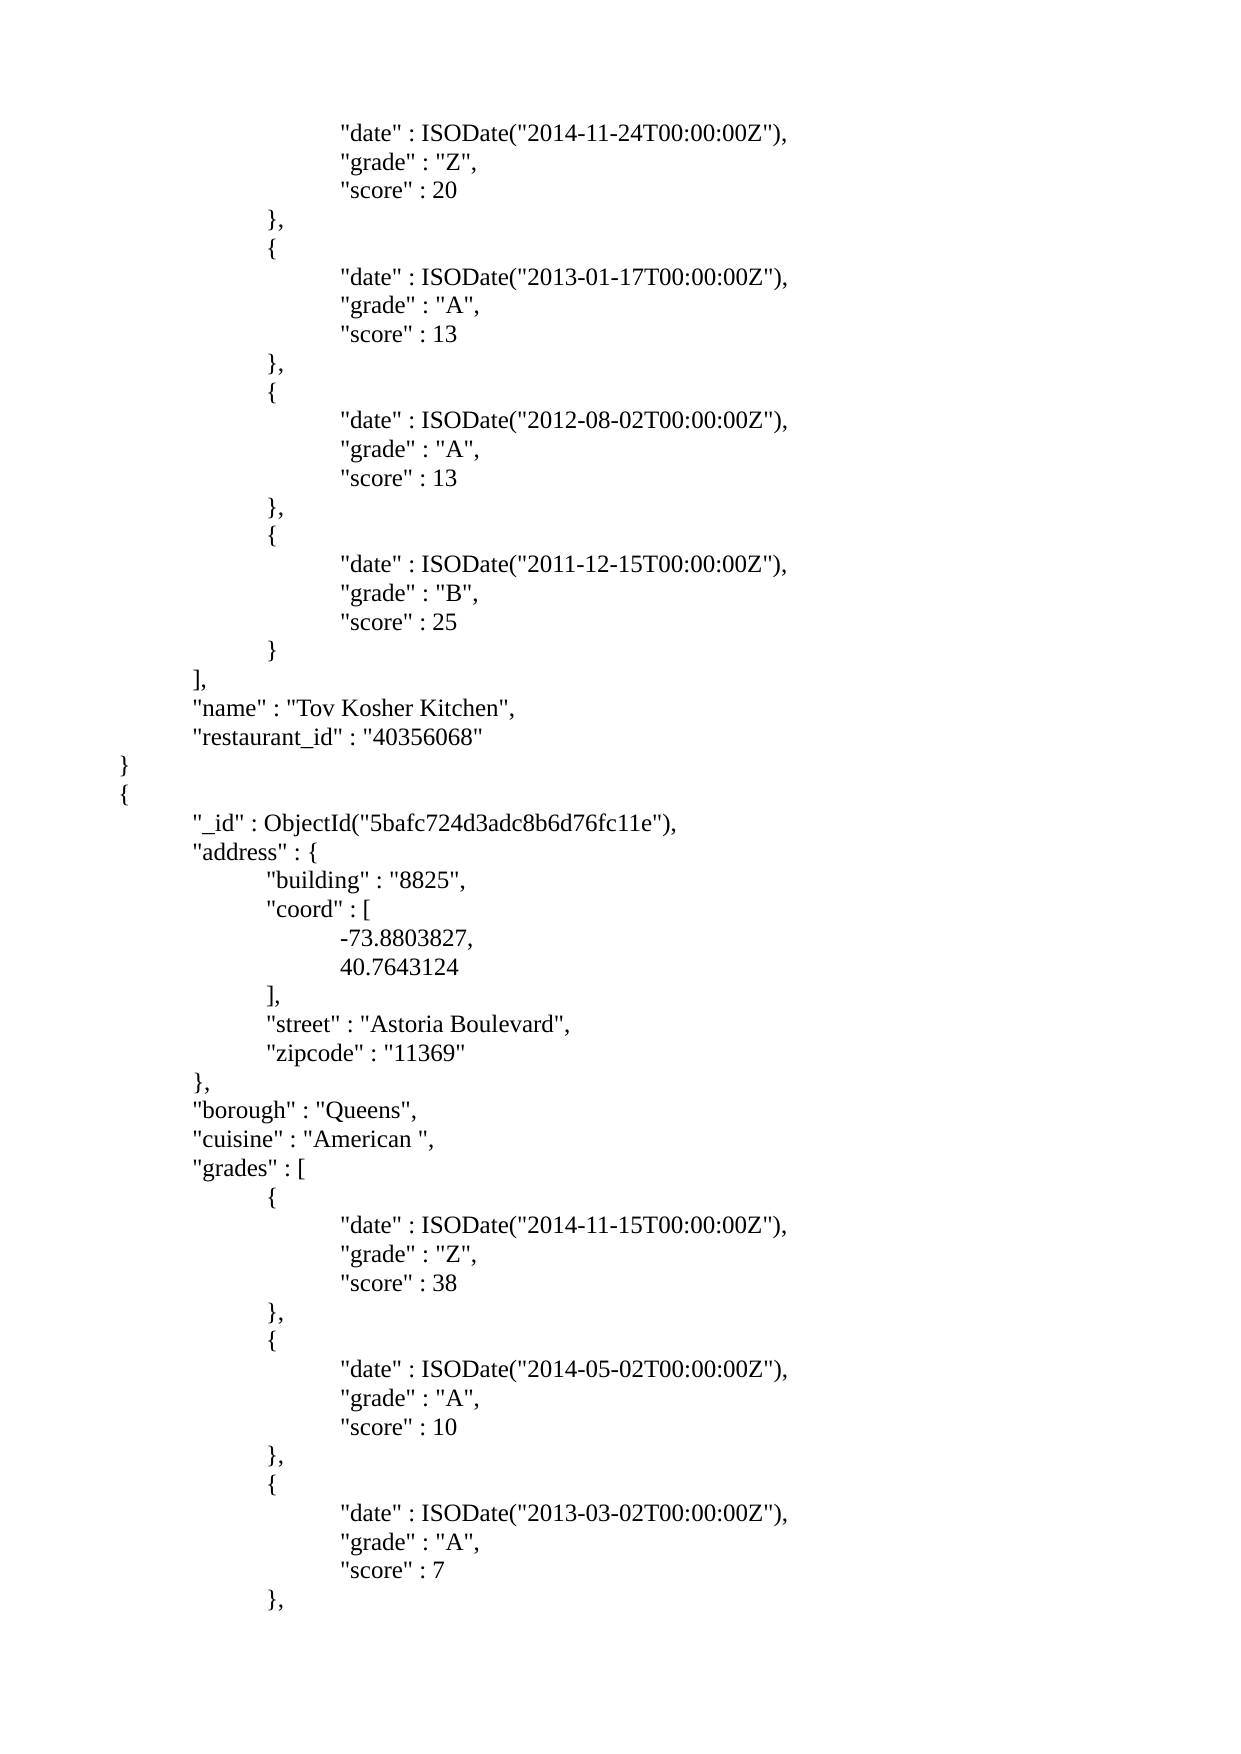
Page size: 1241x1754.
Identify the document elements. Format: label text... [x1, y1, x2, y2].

text { [118, 779, 1122, 808]
text "date" : ISODate("2014-05-02T00:00:00Z"), [118, 1354, 1122, 1383]
text }, [118, 1441, 1122, 1469]
text "grade" : "B", [118, 578, 1122, 607]
text }, [118, 1297, 1122, 1326]
text { [118, 233, 1122, 262]
text "grade" : "Z", [118, 147, 1122, 176]
text "borough" : "Queens", [118, 1096, 1122, 1124]
text }, [118, 1584, 1122, 1613]
text "building" : "8825", [118, 866, 1122, 894]
text "date" : ISODate("2014-11-15T00:00:00Z"), [118, 1211, 1122, 1239]
text "score" : 25 [118, 607, 1122, 636]
text "score" : 7 [118, 1556, 1122, 1584]
text }, [118, 492, 1122, 521]
text }, [118, 1067, 1122, 1096]
text "date" : ISODate("2011-12-15T00:00:00Z"), [118, 549, 1122, 578]
text "grade" : "Z", [118, 1239, 1122, 1268]
text "cuisine" : "American ", [118, 1124, 1122, 1153]
text { [118, 521, 1122, 549]
text "score" : 10 [118, 1412, 1122, 1441]
text { [118, 1469, 1122, 1498]
text ], [118, 981, 1122, 1009]
text "date" : ISODate("2014-11-24T00:00:00Z"), [118, 118, 1122, 147]
text { [118, 1182, 1122, 1211]
text "restaurant_id" : "40356068" [118, 722, 1122, 751]
text "street" : "Astoria Boulevard", [118, 1009, 1122, 1038]
text "grade" : "A", [118, 1527, 1122, 1556]
text "date" : ISODate("2012-08-02T00:00:00Z"), [118, 406, 1122, 434]
text "coord" : [ [118, 894, 1122, 923]
text "date" : ISODate("2013-03-02T00:00:00Z"), [118, 1498, 1122, 1527]
text { [118, 1326, 1122, 1354]
text "score" : 13 [118, 463, 1122, 492]
text }, [118, 204, 1122, 233]
text "score" : 13 [118, 319, 1122, 348]
text "grades" : [ [118, 1153, 1122, 1182]
text } [118, 751, 1122, 779]
text { [118, 377, 1122, 406]
text "date" : ISODate("2013-01-17T00:00:00Z"), [118, 262, 1122, 291]
text }, [118, 348, 1122, 377]
text "grade" : "A", [118, 291, 1122, 319]
text "score" : 38 [118, 1268, 1122, 1297]
text -73.8803827, [118, 923, 1122, 952]
text "zipcode" : "11369" [118, 1038, 1122, 1067]
text } [118, 636, 1122, 664]
text "grade" : "A", [118, 1383, 1122, 1412]
text 40.7643124 [118, 952, 1122, 981]
text "grade" : "A", [118, 434, 1122, 463]
text "score" : 20 [118, 176, 1122, 204]
text ], [118, 664, 1122, 693]
text "_id" : ObjectId("5bafc724d3adc8b6d76fc11e"), [118, 808, 1122, 837]
text "address" : { [118, 837, 1122, 866]
text "name" : "Tov Kosher Kitchen", [118, 693, 1122, 722]
